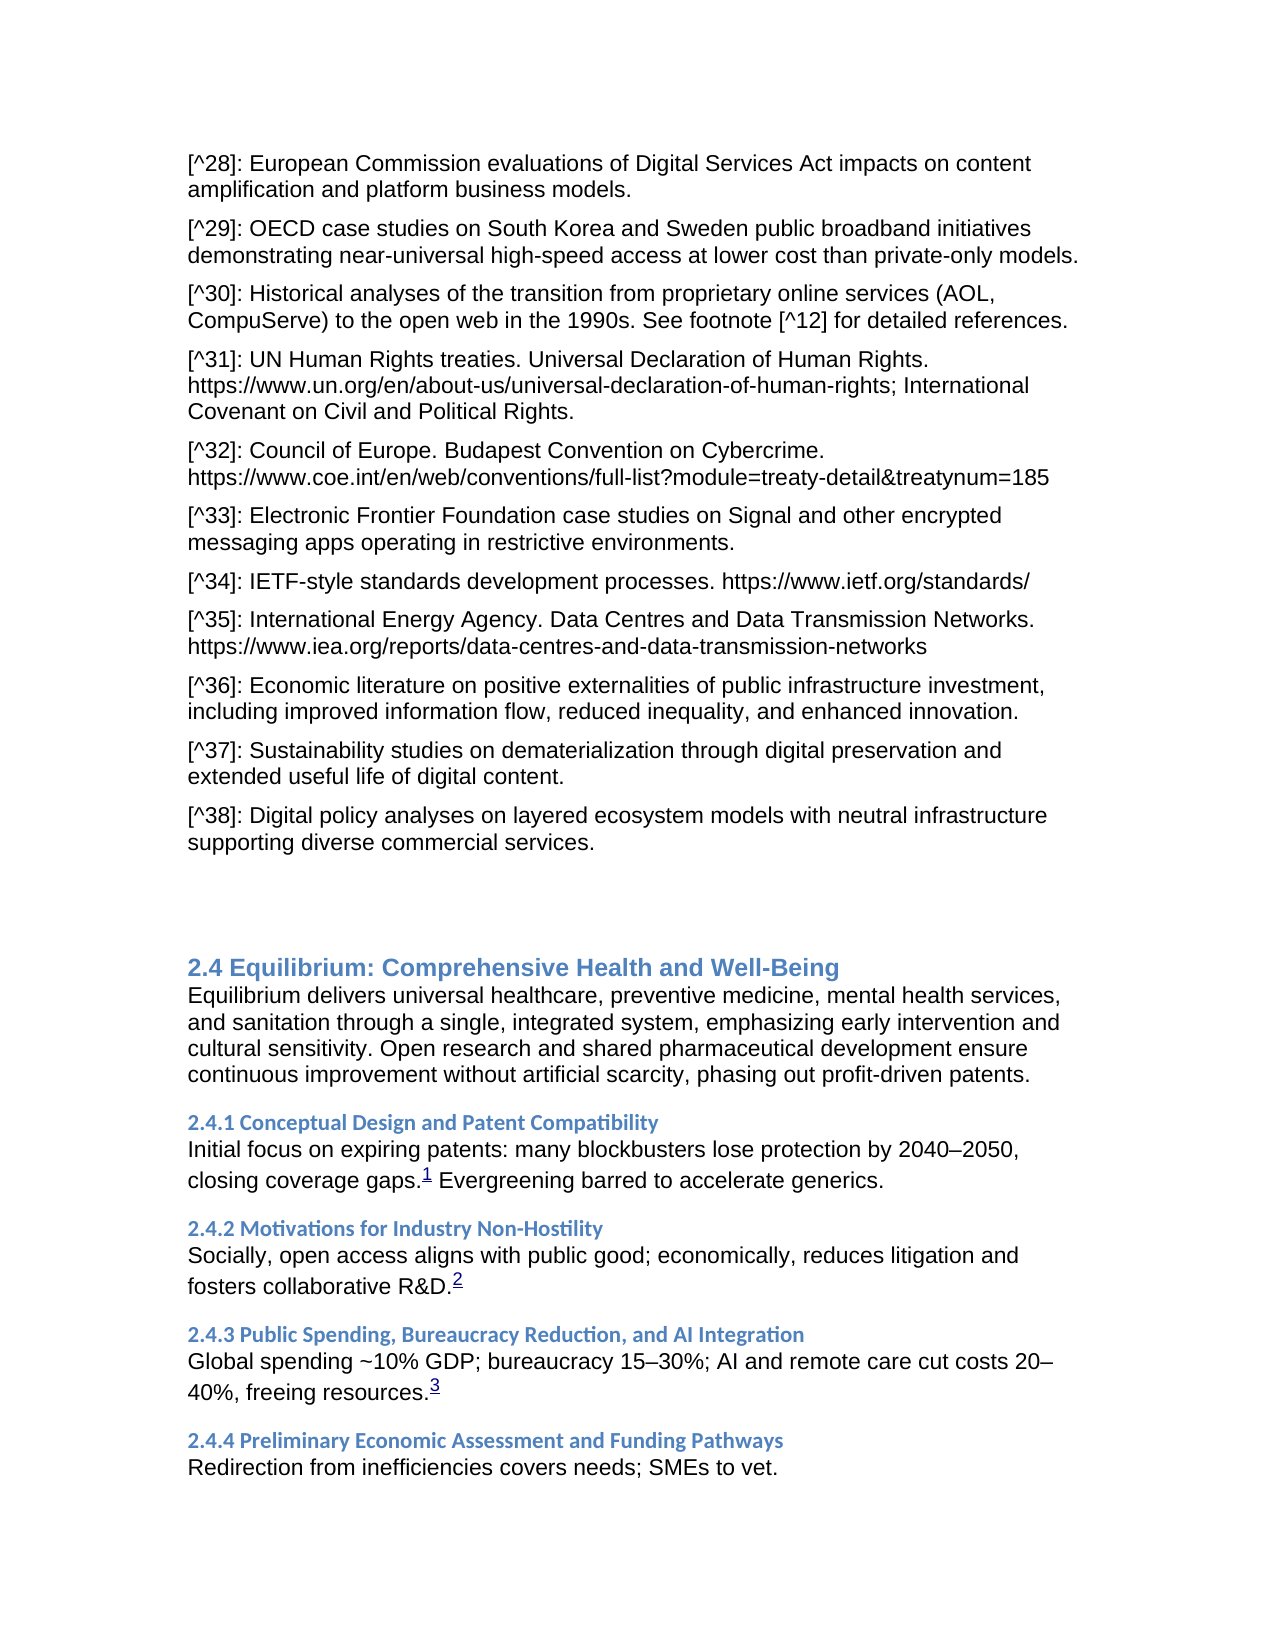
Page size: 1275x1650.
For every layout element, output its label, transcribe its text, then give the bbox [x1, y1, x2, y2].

text [^32]: Council of Europe. Budapest Convention on Cybercrime. https://www.coe.int/en/web/conventions/full-list?module=treaty-detail&treatynum=185 [187, 437, 1087, 490]
text Global spending ~10% GDP; bureaucracy 15–30%; AI and remote care cut costs 20–40%, freeing resources.3 [187, 1348, 1087, 1405]
text [^35]: International Energy Agency. Data Centres and Data Transmission Networks. https://www.iea.org/reports/data-centres-and-data-transmission-networks [187, 606, 1087, 659]
text [^30]: Historical analyses of the transition from proprietary online services (AOL, CompuServe) to the open web in the 1990s. See footnote [^12] for detailed references. [187, 280, 1087, 333]
text [^29]: OECD case studies on South Korea and Sweden public broadband initiatives demonstrating near-universal high-speed access at lower cost than private-only models. [187, 215, 1087, 268]
text [^34]: IETF-style standards development processes. https://www.ietf.org/standards/ [187, 568, 1087, 594]
text [^38]: Digital policy analyses on layered ecosystem models with neutral infrastructure supporting diverse commercial services. [187, 802, 1087, 855]
text [^37]: Sustainability studies on dematerialization through digital preservation and extended useful life of digital content. [187, 737, 1087, 789]
text [^33]: Electronic Frontier Foundation case studies on Signal and other encrypted messaging apps operating in restrictive environments. [187, 502, 1087, 555]
text Socially, open access aligns with public good; economically, reduces litigation and fosters collaborative R&D.2 [187, 1242, 1087, 1299]
subtitle 2.4.4 Preliminary Economic Assessment and Funding Pathways [187, 1426, 1087, 1454]
subtitle 2.4 Equilibrium: Comprehensive Health and Well-Being [187, 953, 1087, 982]
subtitle 2.4.3 Public Spending, Bureaucracy Reduction, and AI Integration [187, 1320, 1087, 1348]
subtitle 2.4.2 Motivations for Industry Non-Hostility [187, 1214, 1087, 1242]
text Initial focus on expiring patents: many blockbusters lose protection by 2040–2050, closing coverage gaps.1 Evergreening barred to accelerate generics. [187, 1136, 1087, 1193]
text Redirection from inefficiencies covers needs; SMEs to vet. [187, 1454, 1087, 1481]
text [^36]: Economic literature on positive externalities of public infrastructure investment, including improved information flow, reduced inequality, and enhanced innovation. [187, 672, 1087, 724]
text [^31]: UN Human Rights treaties. Universal Declaration of Human Rights. https://www.un.org/en/about-us/universal-declaration-of-human-rights; International Covenant on Civil and Political Rights. [187, 346, 1087, 425]
text [^28]: European Commission evaluations of Digital Services Act impacts on content amplification and platform business models. [187, 150, 1087, 203]
text Equilibrium delivers universal healthcare, preventive medicine, mental health services, and sanitation through a single, integrated system, emphasizing early intervention and cultural sensitivity. Open research and shared pharmaceutical development ensure continuous improvement without artificial scarcity, phasing out profit-driven patents. [187, 982, 1087, 1087]
subtitle 2.4.1 Conceptual Design and Patent Compatibility [187, 1108, 1087, 1136]
